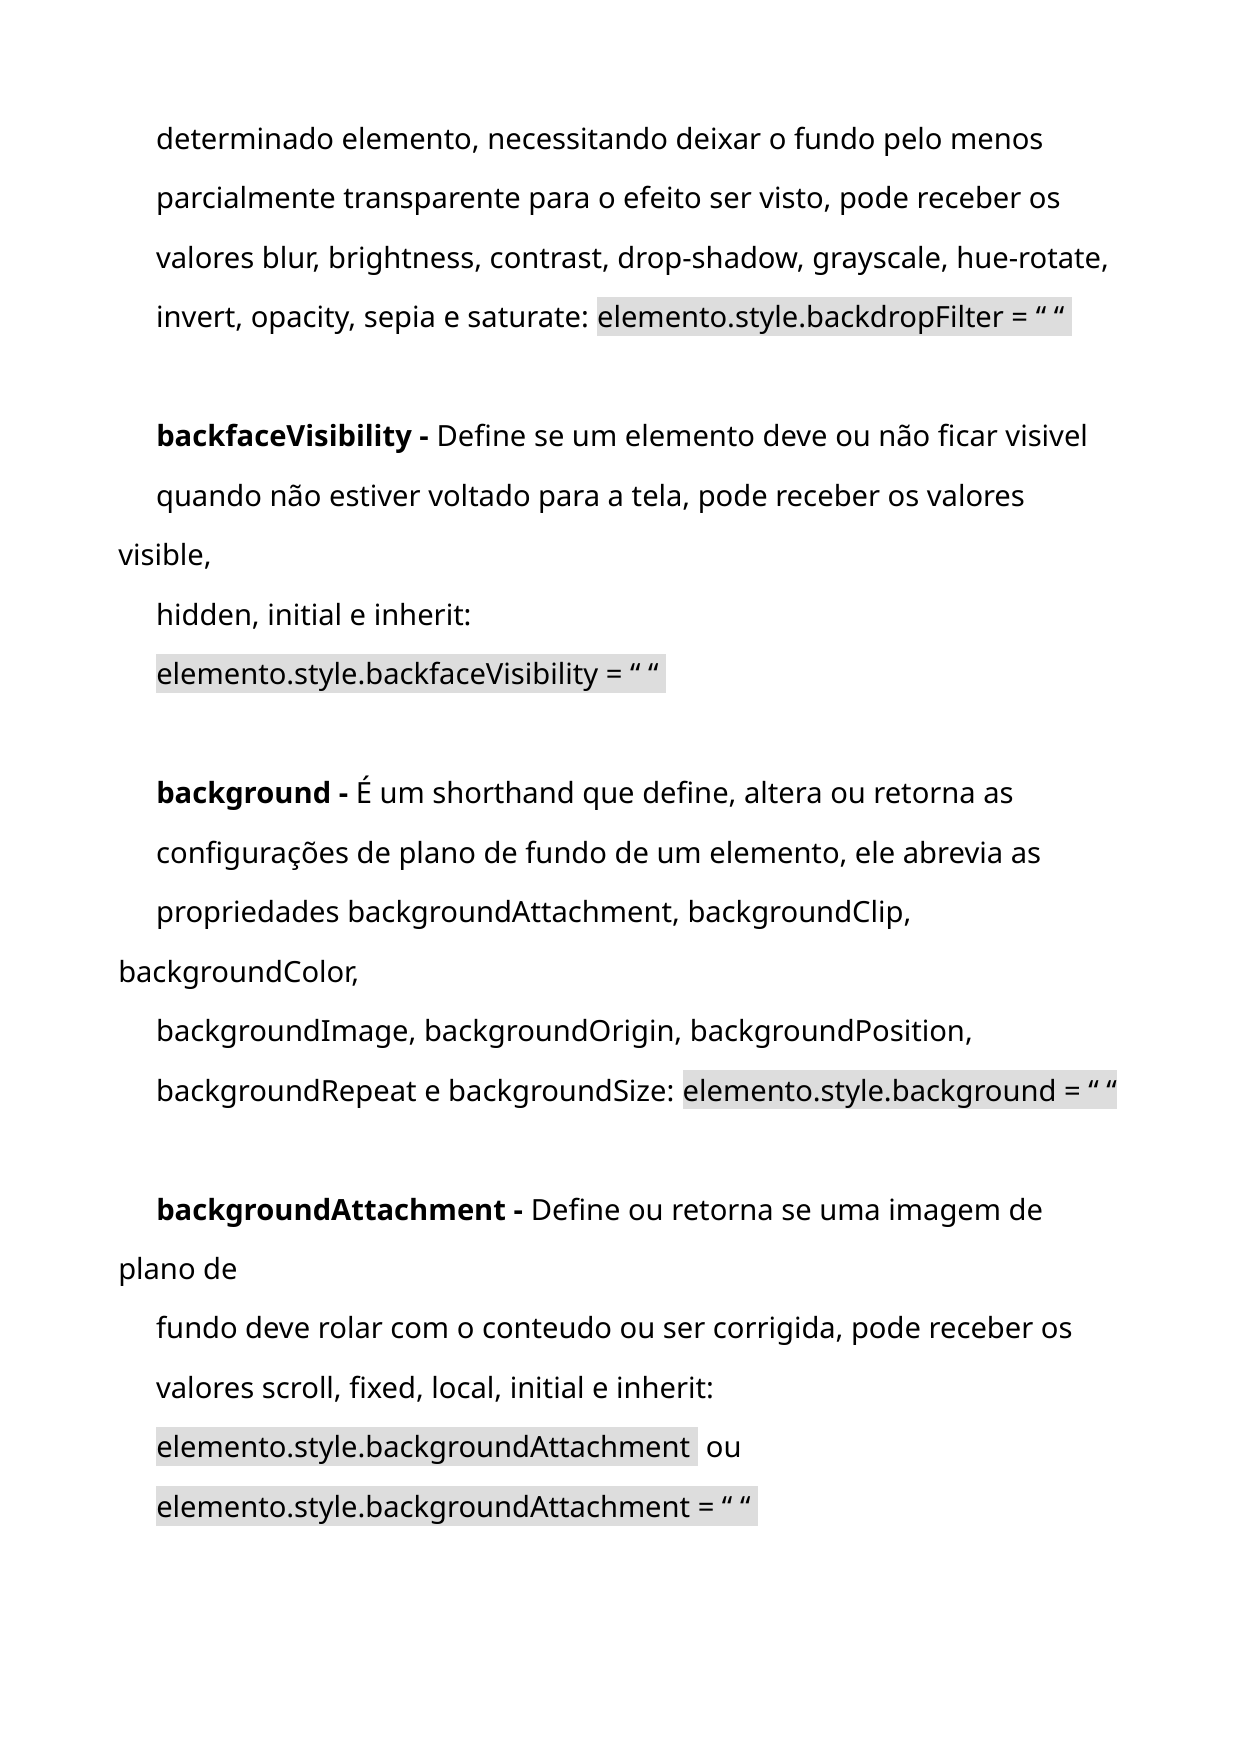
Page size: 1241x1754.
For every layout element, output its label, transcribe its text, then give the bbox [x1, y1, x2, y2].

text determinado elemento, necessitando deixar o fundo pelo menos [118, 118, 1122, 158]
text backgroundRepeat e backgroundSize: elemento.style.background = “ “ [118, 1070, 1122, 1109]
text quando não estiver voltado para a tela, pode receber os valores visible, [118, 475, 1122, 574]
text backfaceVisibility - Define se um elemento deve ou não ficar visivel [118, 416, 1122, 455]
text valores scroll, fixed, local, initial e inherit: [118, 1367, 1122, 1407]
text invert, opacity, sepia e saturate: elemento.style.backdropFilter = “ “ [118, 297, 1122, 336]
text valores blur, brightness, contrast, drop-shadow, grayscale, hue-rotate, [118, 237, 1122, 277]
text backgroundImage, backgroundOrigin, backgroundPosition, [118, 1010, 1122, 1050]
text parcialmente transparente para o efeito ser visto, pode receber os [118, 178, 1122, 217]
text elemento.style.backfaceVisibility = “ “ [118, 653, 1122, 693]
text backgroundAttachment - Define ou retorna se uma imagem de plano de [118, 1189, 1122, 1288]
text propriedades backgroundAttachment, backgroundClip, backgroundColor, [118, 891, 1122, 991]
text background - É um shorthand que define, altera ou retorna as [118, 772, 1122, 812]
text elemento.style.backgroundAttachment ou [118, 1427, 1122, 1466]
text hidden, initial e inherit: [118, 594, 1122, 634]
text fundo deve rolar com o conteudo ou ser corrigida, pode receber os [118, 1308, 1122, 1347]
text elemento.style.backgroundAttachment = “ “ [118, 1486, 1122, 1526]
text configurações de plano de fundo de um elemento, ele abrevia as [118, 832, 1122, 872]
